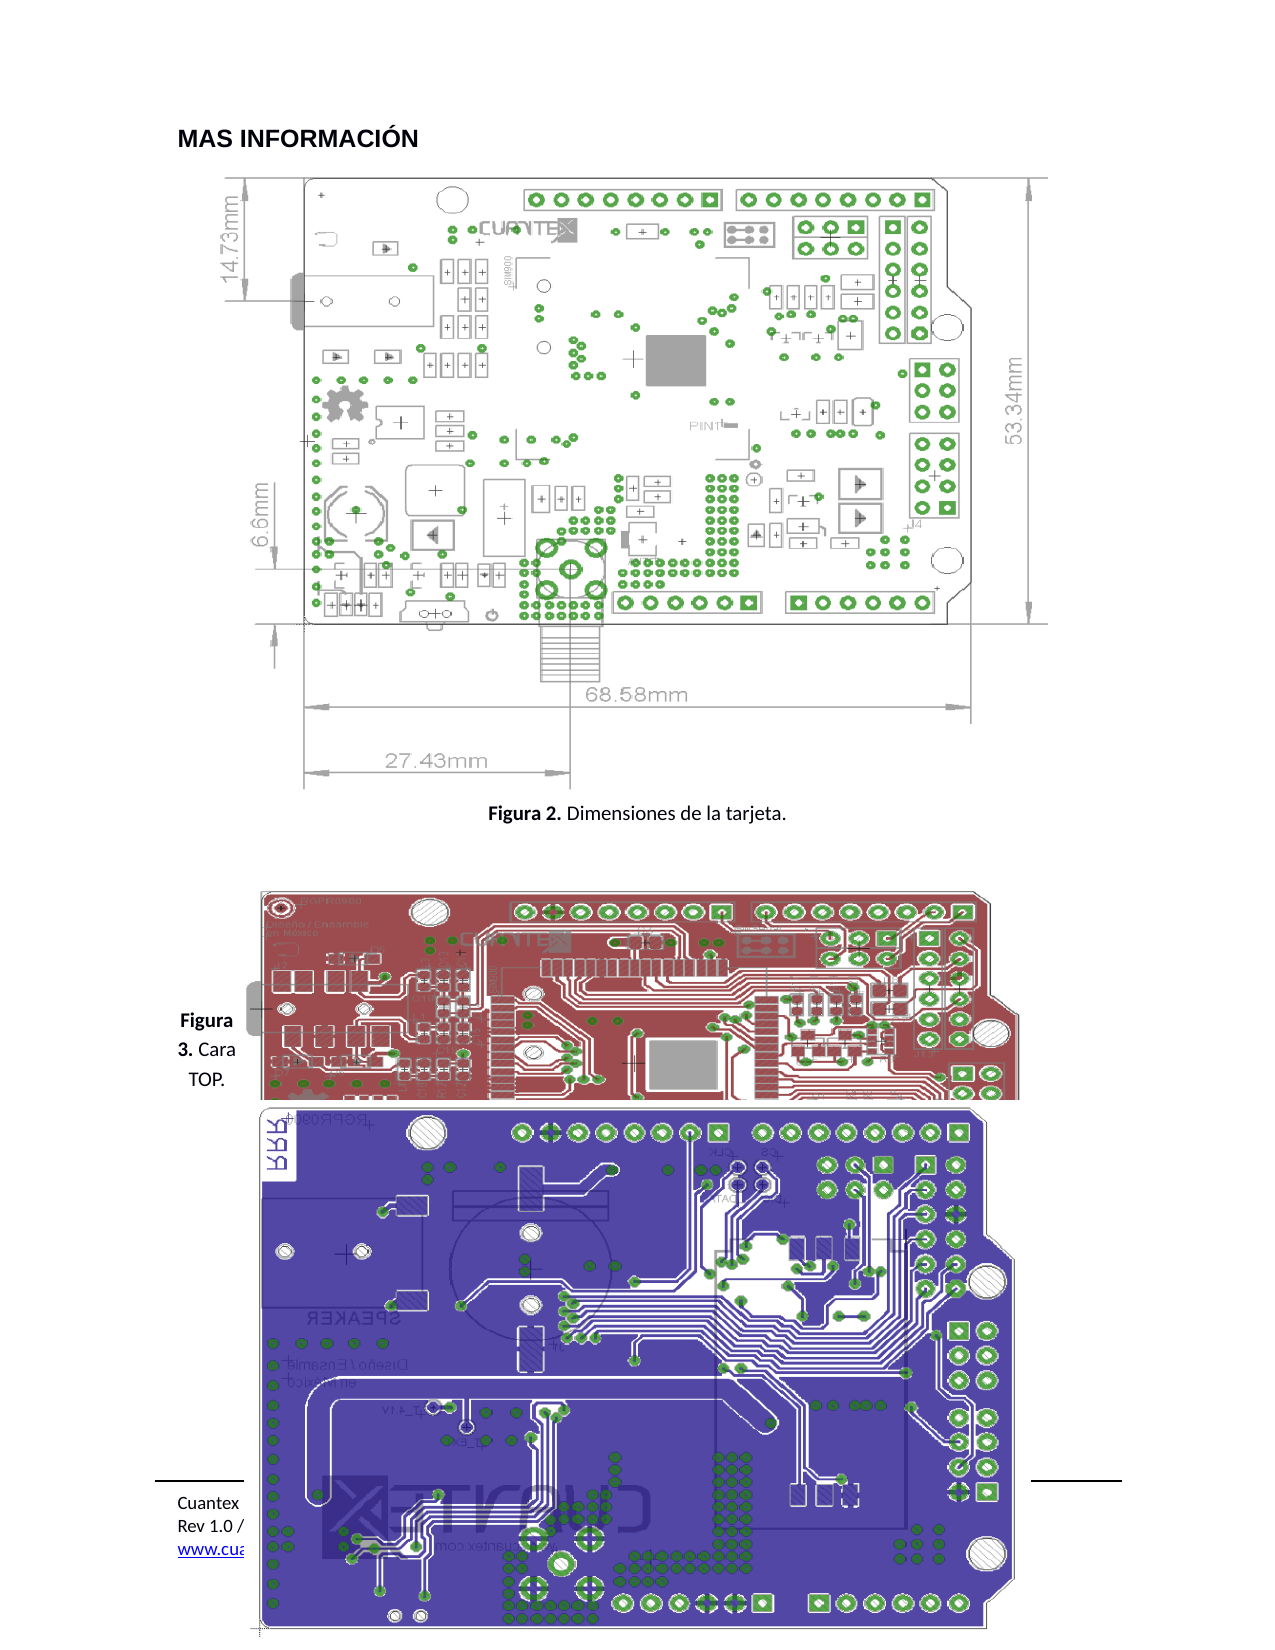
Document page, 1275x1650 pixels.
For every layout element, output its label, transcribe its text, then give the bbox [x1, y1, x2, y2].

text Figura 3. Cara TOP. [177, 1007, 236, 1091]
picture [236, 882, 1039, 1650]
picture [211, 172, 1064, 800]
subtitle MAS INFORMACIÓN [177, 124, 1098, 152]
text [1039, 1007, 1098, 1091]
text Figura 2. Dimensiones de la tarjeta. [177, 324, 1098, 825]
